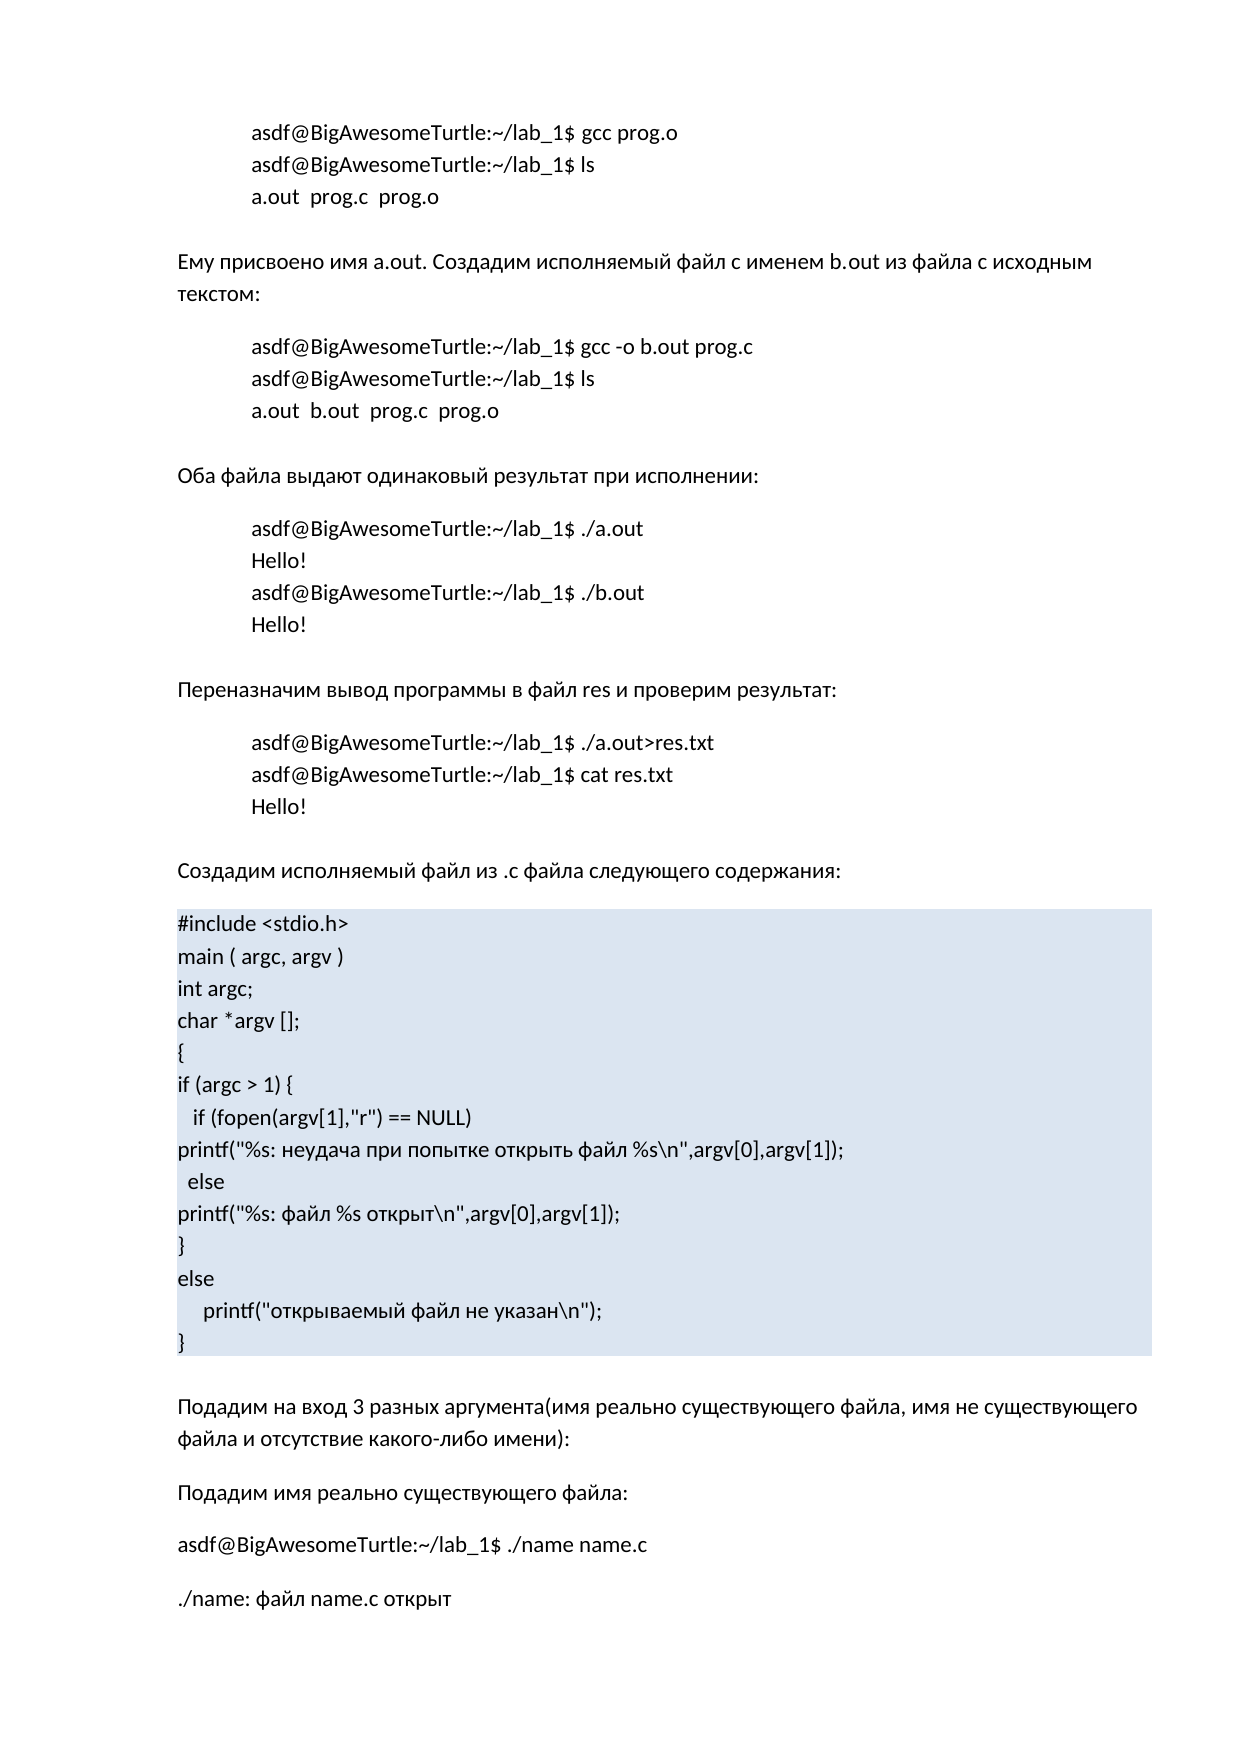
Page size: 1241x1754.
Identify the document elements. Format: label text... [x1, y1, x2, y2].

text a.out b.out prog.c prog.o [177, 396, 1152, 424]
text } [177, 1328, 1152, 1356]
text #include <stdio.h> [177, 909, 1152, 938]
text Hello! [177, 546, 1152, 574]
text { [177, 1038, 1152, 1066]
text if (fopen(argv[1],"r") == NULL) [177, 1103, 1152, 1131]
text Создадим исполняемый файл из .с файла следующего содержания: [177, 857, 1152, 884]
text asdf@BigAwesomeTurtle:~/lab_1$ ./b.out [177, 578, 1152, 606]
text asdf@BigAwesomeTurtle:~/lab_1$ cat res.txt [177, 760, 1152, 788]
text else [177, 1167, 1152, 1195]
text Hello! [177, 792, 1152, 820]
text int argc; [177, 974, 1152, 1002]
text asdf@BigAwesomeTurtle:~/lab_1$ ./a.out>res.txt [177, 728, 1152, 756]
text printf("%s: неудача при попытке открыть файл %s\n",argv[0],argv[1]); [177, 1135, 1152, 1163]
text ./name: файл name.c открыт [177, 1584, 1152, 1612]
text asdf@BigAwesomeTurtle:~/lab_1$ ./name name.c [177, 1531, 1152, 1559]
text if (argc > 1) { [177, 1071, 1152, 1098]
text Подадим имя реально существующего файла: [177, 1478, 1152, 1506]
text printf("открываемый файл не указан\n"); [177, 1296, 1152, 1324]
text asdf@BigAwesomeTurtle:~/lab_1$ gcc prog.o [177, 118, 1152, 146]
text asdf@BigAwesomeTurtle:~/lab_1$ ls [177, 150, 1152, 178]
text Оба файла выдают одинаковый результат при исполнении: [177, 461, 1152, 489]
text Переназначим вывод программы в файл res и проверим результат: [177, 675, 1152, 703]
text char *argv []; [177, 1006, 1152, 1034]
text else [177, 1264, 1152, 1292]
text asdf@BigAwesomeTurtle:~/lab_1$ gcc -o b.out prog.c [177, 332, 1152, 360]
text Ему присвоено имя a.out. Создадим исполняемый файл с именем b.out из файла с исходным текстом: [177, 247, 1152, 307]
text Hello! [177, 610, 1152, 638]
text main ( argc, argv ) [177, 942, 1152, 970]
text asdf@BigAwesomeTurtle:~/lab_1$ ./a.out [177, 514, 1152, 542]
text } [177, 1231, 1152, 1259]
text asdf@BigAwesomeTurtle:~/lab_1$ ls [177, 364, 1152, 392]
text printf("%s: файл %s открыт\n",argv[0],argv[1]); [177, 1199, 1152, 1227]
text a.out prog.c prog.o [177, 182, 1152, 211]
text Подадим на вход 3 разных аргумента(имя реально существующего файла, имя не существующего файла и отсутствие какого-либо имени): [177, 1392, 1152, 1453]
